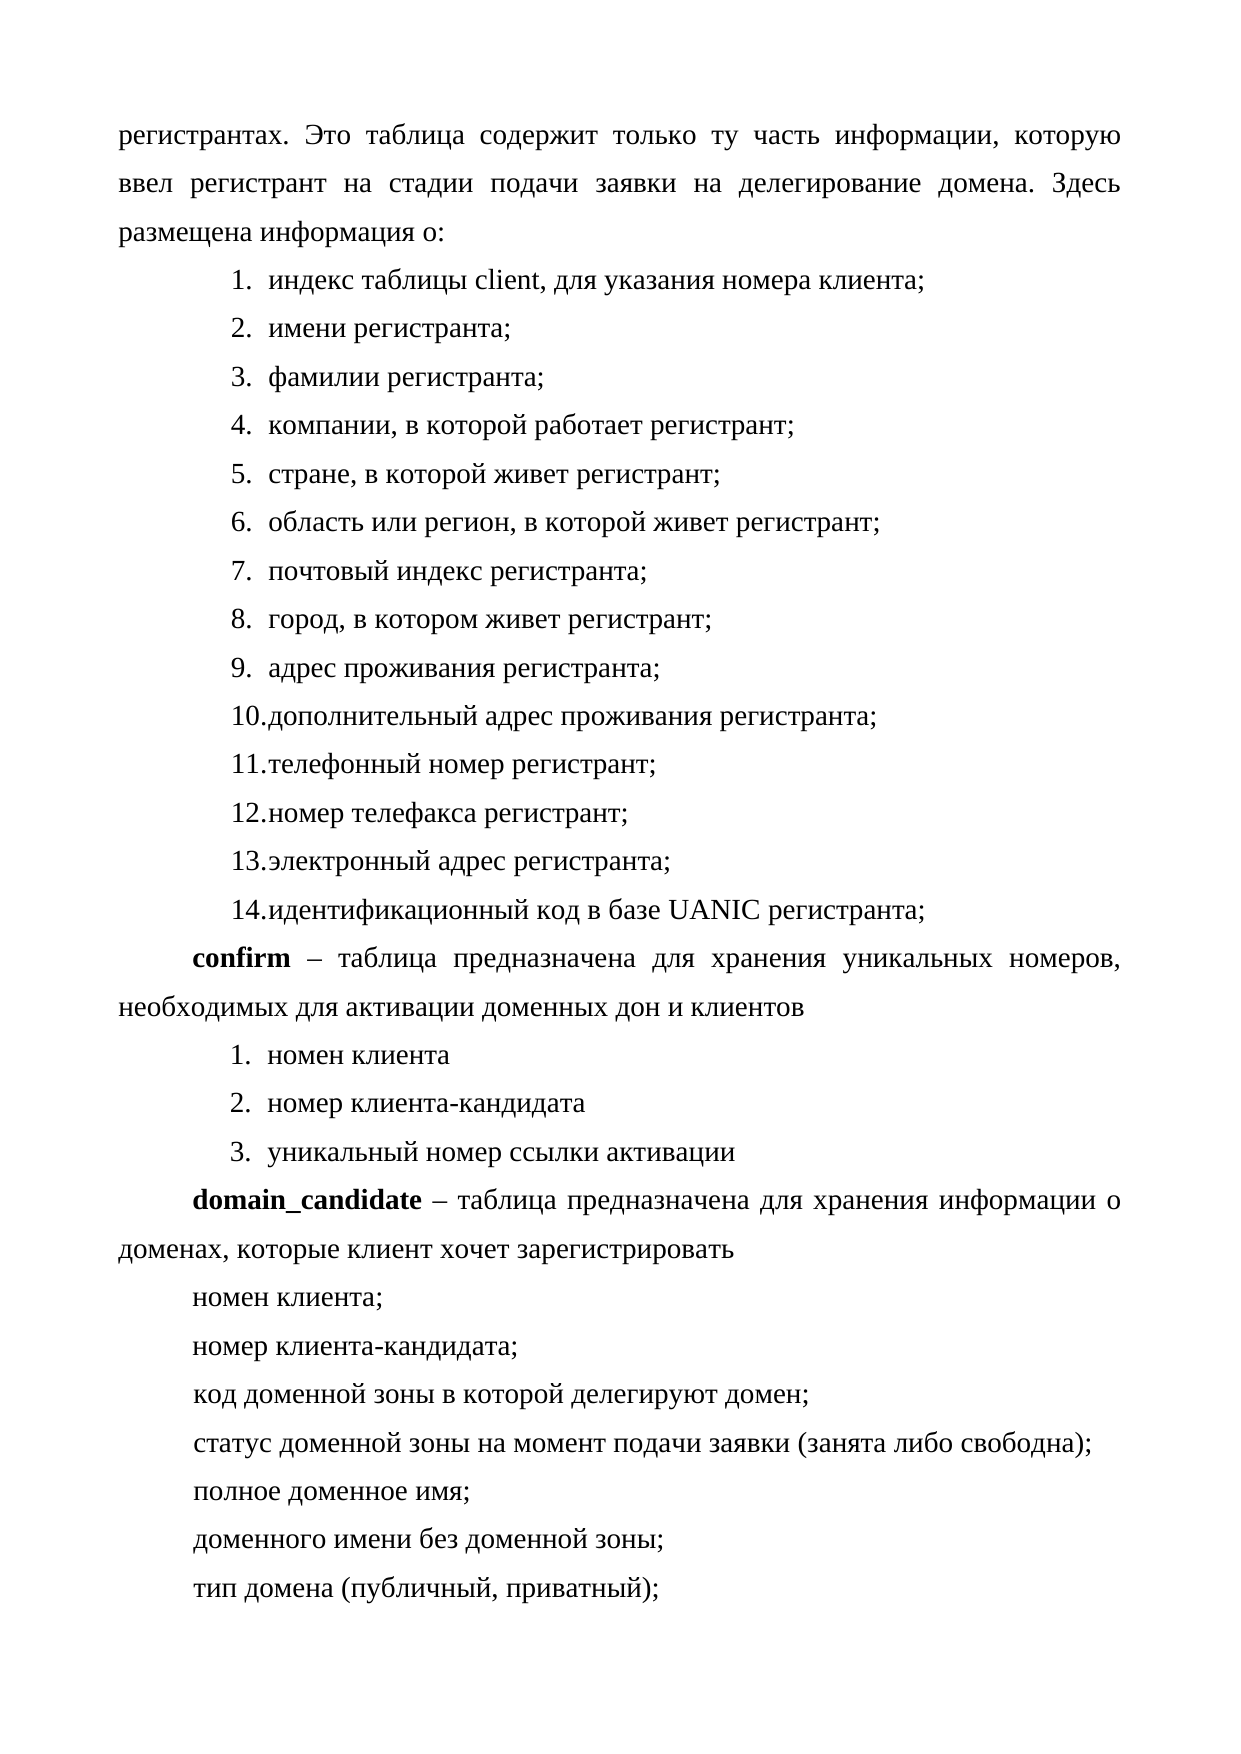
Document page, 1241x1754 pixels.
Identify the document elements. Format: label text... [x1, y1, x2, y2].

list дополнительный адрес проживания регистранта; [231, 699, 1122, 732]
text регистрантах. Это таблица содержит только ту часть информации, которую ввел регистрант на стадии подачи заявки на делегирование домена. Здесь размещена информация о: [118, 118, 1122, 247]
text полное доменное имя; [193, 1474, 1122, 1507]
text domain_candidate – таблица предназначена для хранения информации о доменах, которые клиент хочет зарегистрировать [118, 1184, 1122, 1264]
list компании, в которой работает регистрант; [231, 409, 1122, 441]
list почтовый индекс регистранта; [231, 554, 1122, 586]
list город, в котором живет регистрант; [231, 602, 1122, 635]
text статус доменной зоны на момент подачи заявки (занята либо свободна); [193, 1426, 1122, 1458]
list стране, в которой живет регистрант; [231, 457, 1122, 489]
list номер клиента-кандидата [156, 1087, 1122, 1119]
list имени регистранта; [231, 312, 1122, 344]
list уникальный номер ссылки активации [156, 1135, 1122, 1168]
text код доменной зоны в которой делегируют домен; [193, 1377, 1122, 1410]
text confirm – таблица предназначена для хранения уникальных номеров, необходимых для активации доменных дон и клиентов [118, 942, 1122, 1022]
list индекс таблицы client, для указания номера клиента; [231, 263, 1122, 296]
text тип домена (публичный, приватный); [193, 1571, 1122, 1603]
list область или регион, в которой живет регистрант; [231, 506, 1122, 538]
list электронный адрес регистранта; [231, 845, 1122, 877]
list идентификационный код в базе UANIC регистранта; [231, 893, 1122, 925]
list адрес проживания регистранта; [231, 651, 1122, 683]
text доменного имени без доменной зоны; [193, 1523, 1122, 1555]
list телефонный номер регистрант; [231, 748, 1122, 780]
list номен клиента [156, 1038, 1122, 1071]
text номен клиента; [118, 1281, 1122, 1313]
text номер клиента-кандидата; [118, 1329, 1122, 1361]
list фамилии регистранта; [231, 360, 1122, 393]
list номер телефакса регистрант; [231, 796, 1122, 828]
